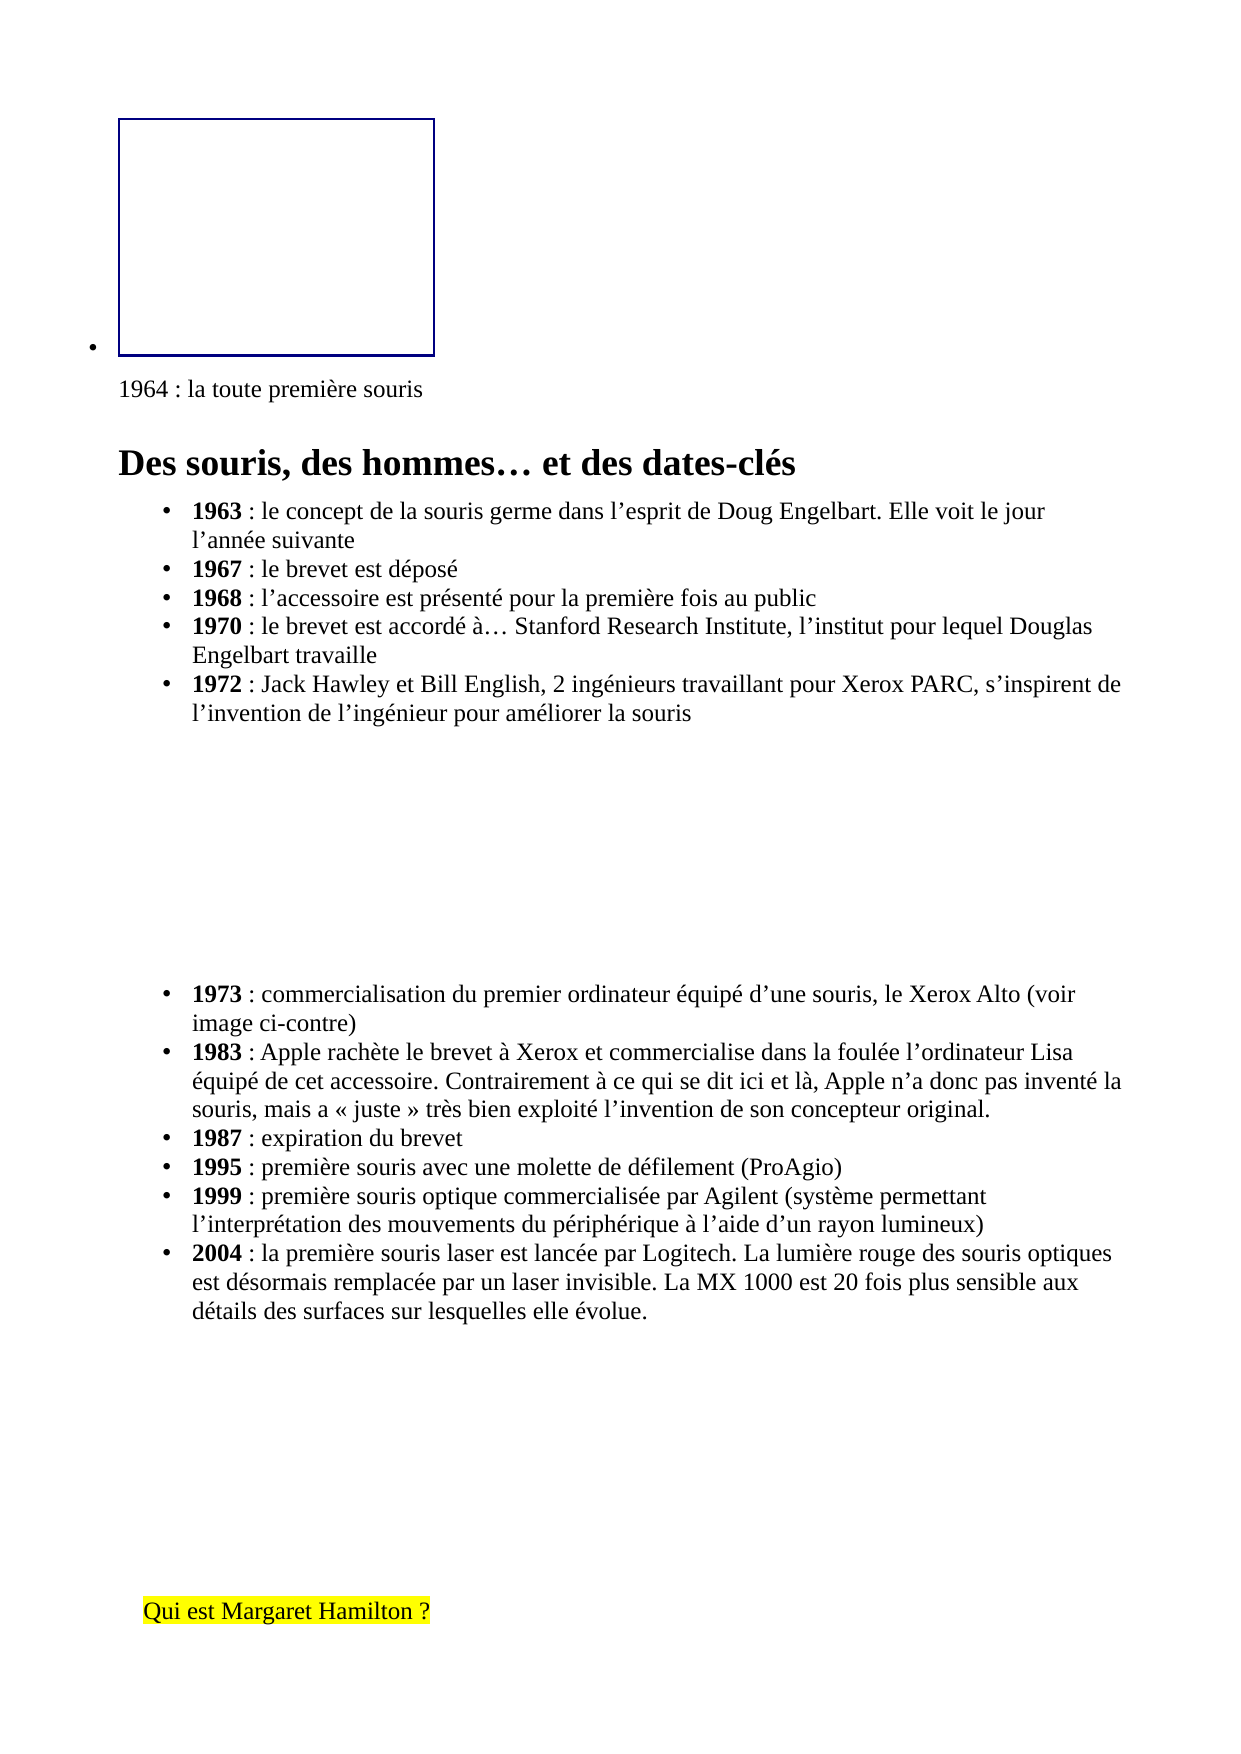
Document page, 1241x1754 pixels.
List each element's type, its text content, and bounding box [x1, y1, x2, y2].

list 1963 : le concept de la souris germe dans l’esprit de Doug Engelbart. Elle voit le jour l’année suivante [162, 496, 1122, 554]
list 1999 : première souris optique commercialisée par Agilent (système permettant l’interprétation des mouvements du périphérique à l’aide d’un rayon lumineux) [162, 1181, 1122, 1238]
list 1983 : Apple rachète le brevet à Xerox et commercialise dans la foulée l’ordinateur Lisa équipé de cet accessoire. Contrairement à ce qui se dit ici et là, Apple n’a donc pas inventé la souris, mais a « juste » très bien exploité l’invention de son concepteur original. [162, 1037, 1122, 1123]
list 1968 : l’accessoire est présenté pour la première fois au public [162, 583, 1122, 611]
list 1995 : première souris avec une molette de défilement (ProAgio) [162, 1152, 1122, 1181]
text 1964 : la toute première souris [118, 374, 1122, 403]
list 1972 : Jack Hawley et Bill English, 2 ingénieurs travaillant pour Xerox PARC, s’inspirent de l’invention de l’ingénieur pour améliorer la souris [162, 669, 1122, 726]
list 1973 : commercialisation du premier ordinateur équipé d’une souris, le Xerox Alto (voir image ci-contre) [162, 979, 1122, 1037]
text Qui est Margaret Hamilton ? [118, 1596, 1122, 1624]
list 2004 : la première souris laser est lancée par Logitech. La lumière rouge des souris optiques est désormais remplacée par un laser invisible. La MX 1000 est 20 fois plus sensible aux détails des surfaces sur lesquelles elle évolue. [162, 1238, 1122, 1324]
list 1967 : le brevet est déposé [162, 554, 1122, 583]
list 1987 : expiration du brevet [162, 1123, 1122, 1152]
list 1970 : le brevet est accordé à… Stanford Research Institute, l’institut pour lequel Douglas Engelbart travaille [162, 611, 1122, 669]
subtitle Des souris, des hommes… et des dates-clés [118, 441, 1122, 484]
